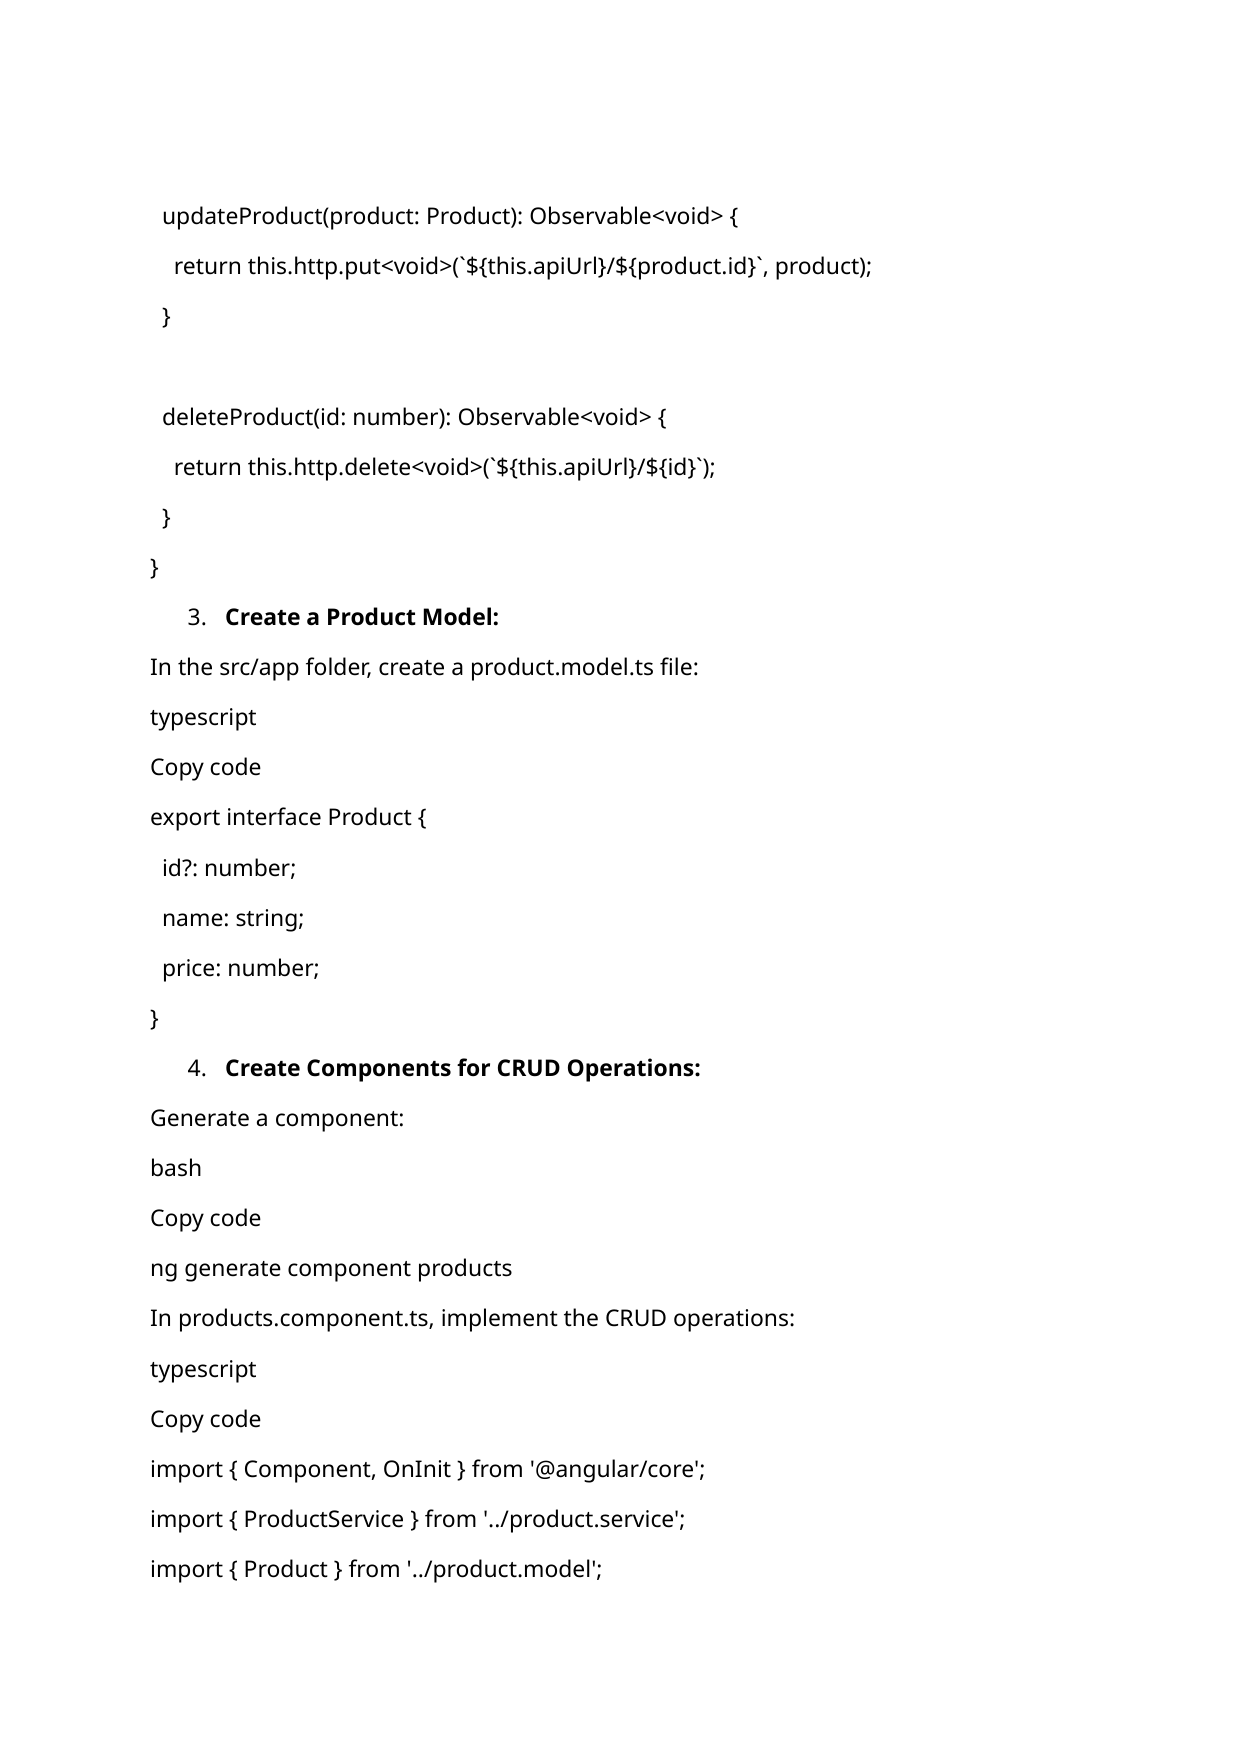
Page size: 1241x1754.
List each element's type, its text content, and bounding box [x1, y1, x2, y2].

text import { Product } from '../product.model'; [150, 1553, 1090, 1584]
text updateProduct(product: Product): Observable<void> { [150, 200, 1090, 231]
text } [150, 501, 1090, 532]
text id?: number; [150, 851, 1090, 883]
text Copy code [150, 751, 1090, 782]
text Generate a component: [150, 1102, 1090, 1133]
text } [150, 551, 1090, 582]
text import { Component, OnInit } from '@angular/core'; [150, 1453, 1090, 1484]
text deleteProduct(id: number): Observable<void> { [150, 401, 1090, 432]
list Create a Product Model: [187, 601, 1090, 632]
list Create Components for CRUD Operations: [187, 1052, 1090, 1083]
text typescript [150, 701, 1090, 732]
text import { ProductService } from '../product.service'; [150, 1503, 1090, 1534]
text name: string; [150, 902, 1090, 933]
text } [150, 300, 1090, 332]
text ng generate component products [150, 1252, 1090, 1283]
text Copy code [150, 1403, 1090, 1434]
text Copy code [150, 1202, 1090, 1233]
text price: number; [150, 952, 1090, 983]
text return this.http.put<void>(`${this.apiUrl}/${product.id}`, product); [150, 250, 1090, 281]
text typescript [150, 1352, 1090, 1384]
text In products.component.ts, implement the CRUD operations: [150, 1302, 1090, 1334]
text bash [150, 1152, 1090, 1183]
text In the src/app folder, create a product.model.ts file: [150, 651, 1090, 682]
text return this.http.delete<void>(`${this.apiUrl}/${id}`); [150, 451, 1090, 482]
text export interface Product { [150, 801, 1090, 833]
text } [150, 1002, 1090, 1033]
